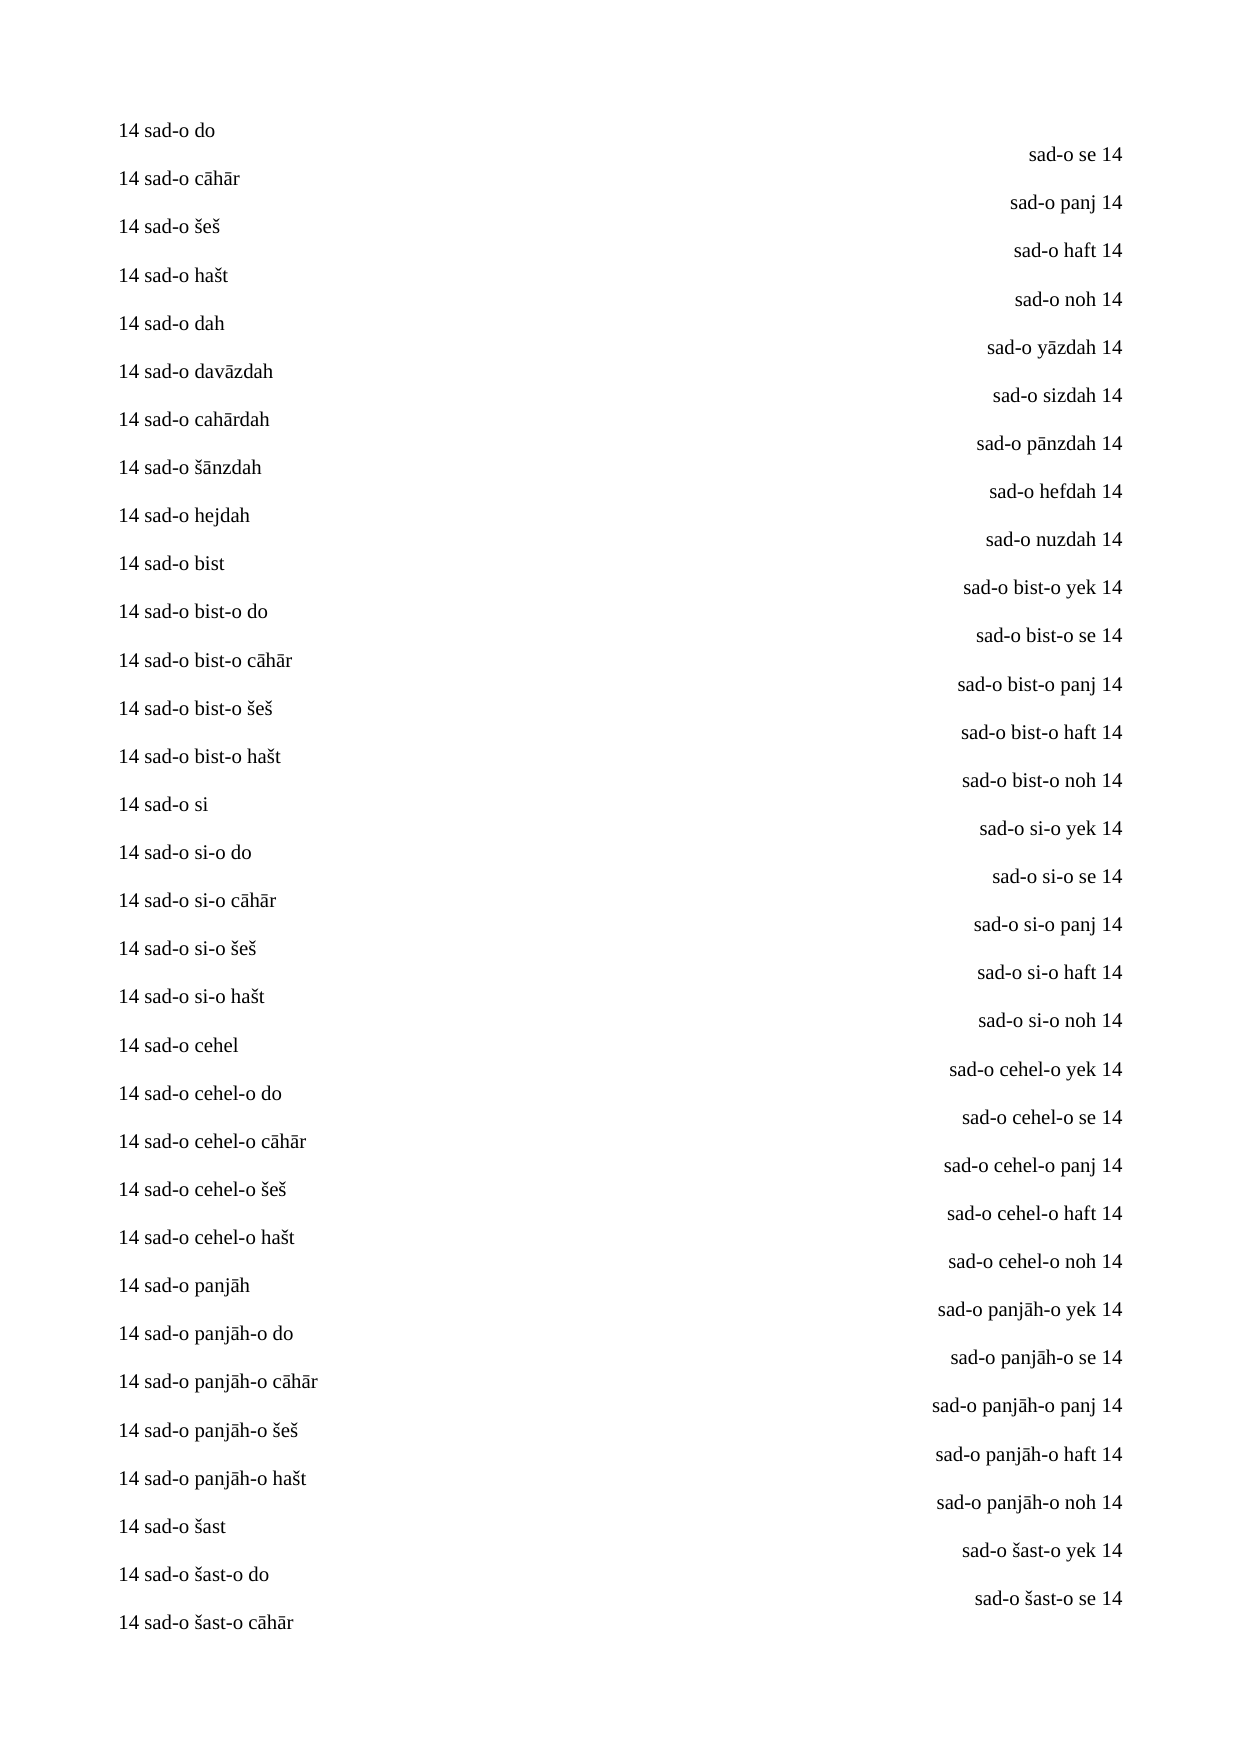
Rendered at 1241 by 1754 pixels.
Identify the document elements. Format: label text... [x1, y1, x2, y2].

text 13 sad-o si-o cāhār [118, 888, 1122, 912]
text 13 sad-o panjāh [118, 1273, 1122, 1297]
text 13 sad-o panjāh-o hašt [118, 1466, 1122, 1490]
text sad-o bist-o noh 13 [118, 768, 1122, 792]
text sad-o bist-o haft 13 [118, 720, 1122, 744]
text sad-o panjāh-o se 13 [118, 1345, 1122, 1369]
text 13 sad-o panjāh-o cāhār [118, 1369, 1122, 1393]
text sad-o šast-o yek 13 [118, 1538, 1122, 1562]
text sad-o šast-o se 13 [118, 1586, 1122, 1610]
text 12 sad-o cāhār [118, 166, 1122, 190]
text 13 sad-o hejdah [118, 503, 1122, 527]
text sad-o bist-o panj 13 [118, 672, 1122, 696]
text sad-o hefdah 13 [118, 479, 1122, 503]
text 13 sad-o bist [118, 551, 1122, 575]
text sad-o cehel-o noh 13 [118, 1249, 1122, 1273]
text sad-o bist-o yek 13 [118, 575, 1122, 599]
text 12 sad-o šeš [118, 214, 1122, 238]
text sad-o panjāh-o haft 13 [118, 1442, 1122, 1466]
text sad-o nuzdah 13 [118, 527, 1122, 551]
text sad-o noh 12 [118, 287, 1122, 311]
text 13 sad-o cehel-o šeš [118, 1177, 1122, 1201]
text 13 sad-o davāzdah [118, 359, 1122, 383]
text sad-o cehel-o haft 13 [118, 1201, 1122, 1225]
text sad-o si-o se 13 [118, 864, 1122, 888]
text 13 sad-o šast-o do [118, 1562, 1122, 1586]
text sad-o sizdah 13 [118, 383, 1122, 407]
text 13 sad-o šast-o cāhār [118, 1610, 1122, 1634]
text 13 sad-o bist-o hašt [118, 744, 1122, 768]
text sad-o bist-o se 13 [118, 623, 1122, 647]
text 12 sad-o do [118, 118, 1122, 142]
text sad-o panj 12 [118, 190, 1122, 214]
text sad-o si-o haft 13 [118, 960, 1122, 984]
text 13 sad-o bist-o do [118, 599, 1122, 623]
text sad-o si-o panj 13 [118, 912, 1122, 936]
text 13 sad-o si-o do [118, 840, 1122, 864]
text 13 sad-o panjāh-o do [118, 1321, 1122, 1345]
text sad-o cehel-o se 13 [118, 1105, 1122, 1129]
text 13 sad-o si [118, 792, 1122, 816]
text sad-o panjāh-o yek 13 [118, 1297, 1122, 1321]
text 13 sad-o bist-o cāhār [118, 647, 1122, 672]
text 13 sad-o cehel [118, 1032, 1122, 1057]
text 13 sad-o cehel-o hašt [118, 1225, 1122, 1249]
text 13 sad-o si-o hašt [118, 984, 1122, 1008]
text sad-o cehel-o panj 13 [118, 1153, 1122, 1177]
text 13 sad-o šast [118, 1514, 1122, 1538]
text sad-o si-o yek 13 [118, 816, 1122, 840]
text 13 sad-o cehel-o cāhār [118, 1129, 1122, 1153]
text sad-o yāzdah 13 [118, 335, 1122, 359]
text 12 sad-o hašt [118, 262, 1122, 287]
text sad-o se 12 [118, 142, 1122, 166]
text 13 sad-o cehel-o do [118, 1081, 1122, 1105]
text 13 sad-o si-o šeš [118, 936, 1122, 960]
text 13 sad-o bist-o šeš [118, 696, 1122, 720]
text sad-o haft 12 [118, 238, 1122, 262]
text 13 sad-o šānzdah [118, 455, 1122, 479]
text sad-o cehel-o yek 13 [118, 1057, 1122, 1081]
text sad-o pānzdah 13 [118, 431, 1122, 455]
text sad-o panjāh-o panj 13 [118, 1393, 1122, 1417]
text sad-o panjāh-o noh 13 [118, 1490, 1122, 1514]
text 13 sad-o cahārdah [118, 407, 1122, 431]
text sad-o si-o noh 13 [118, 1008, 1122, 1032]
text 13 sad-o panjāh-o šeš [118, 1417, 1122, 1442]
text 12 sad-o dah [118, 311, 1122, 335]
